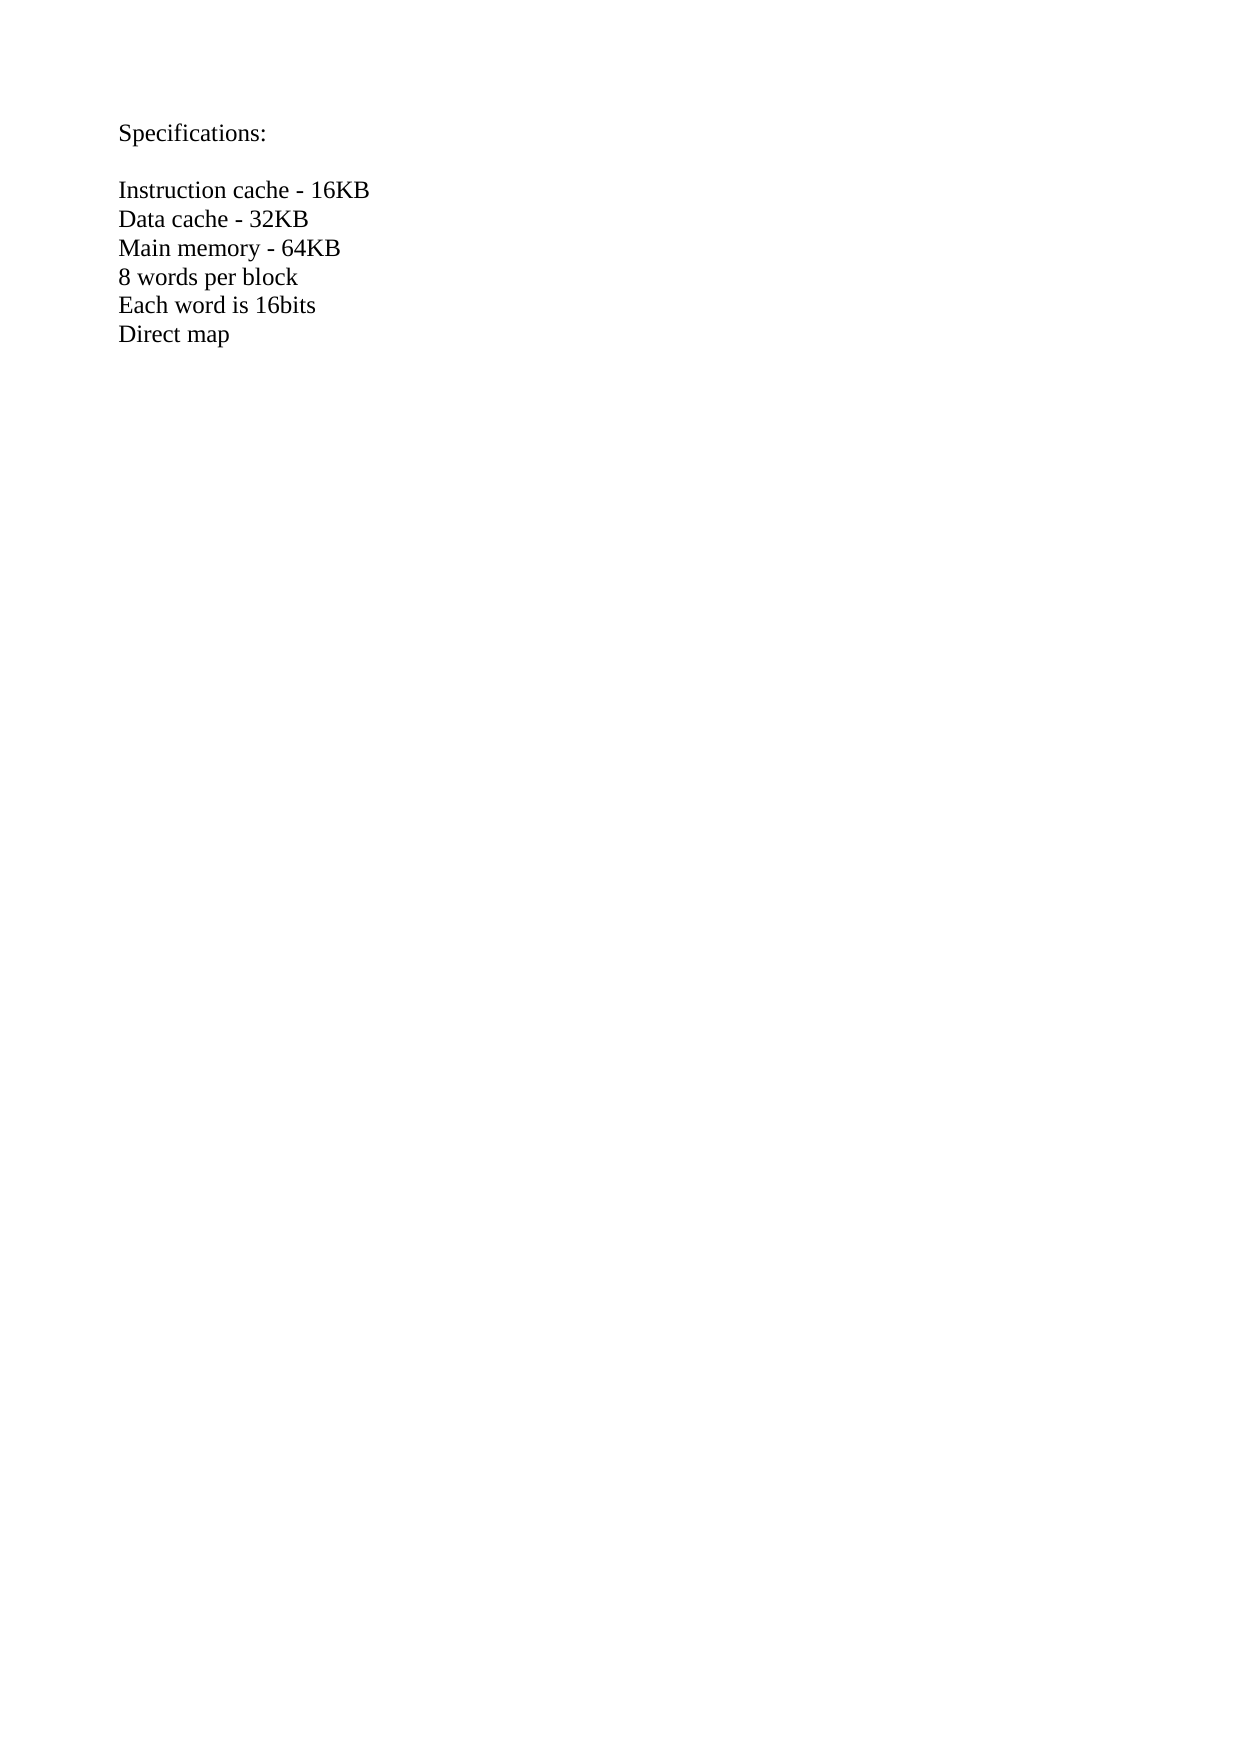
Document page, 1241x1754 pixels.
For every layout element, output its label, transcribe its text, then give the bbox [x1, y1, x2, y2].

text Each word is 16bits [118, 291, 1122, 319]
text Data cache - 32KB [118, 204, 1122, 233]
text Specifications: [118, 118, 1122, 147]
text 8 words per block [118, 262, 1122, 291]
text Main memory - 64KB [118, 233, 1122, 262]
text Instruction cache - 16KB [118, 176, 1122, 204]
text Direct map [118, 319, 1122, 348]
